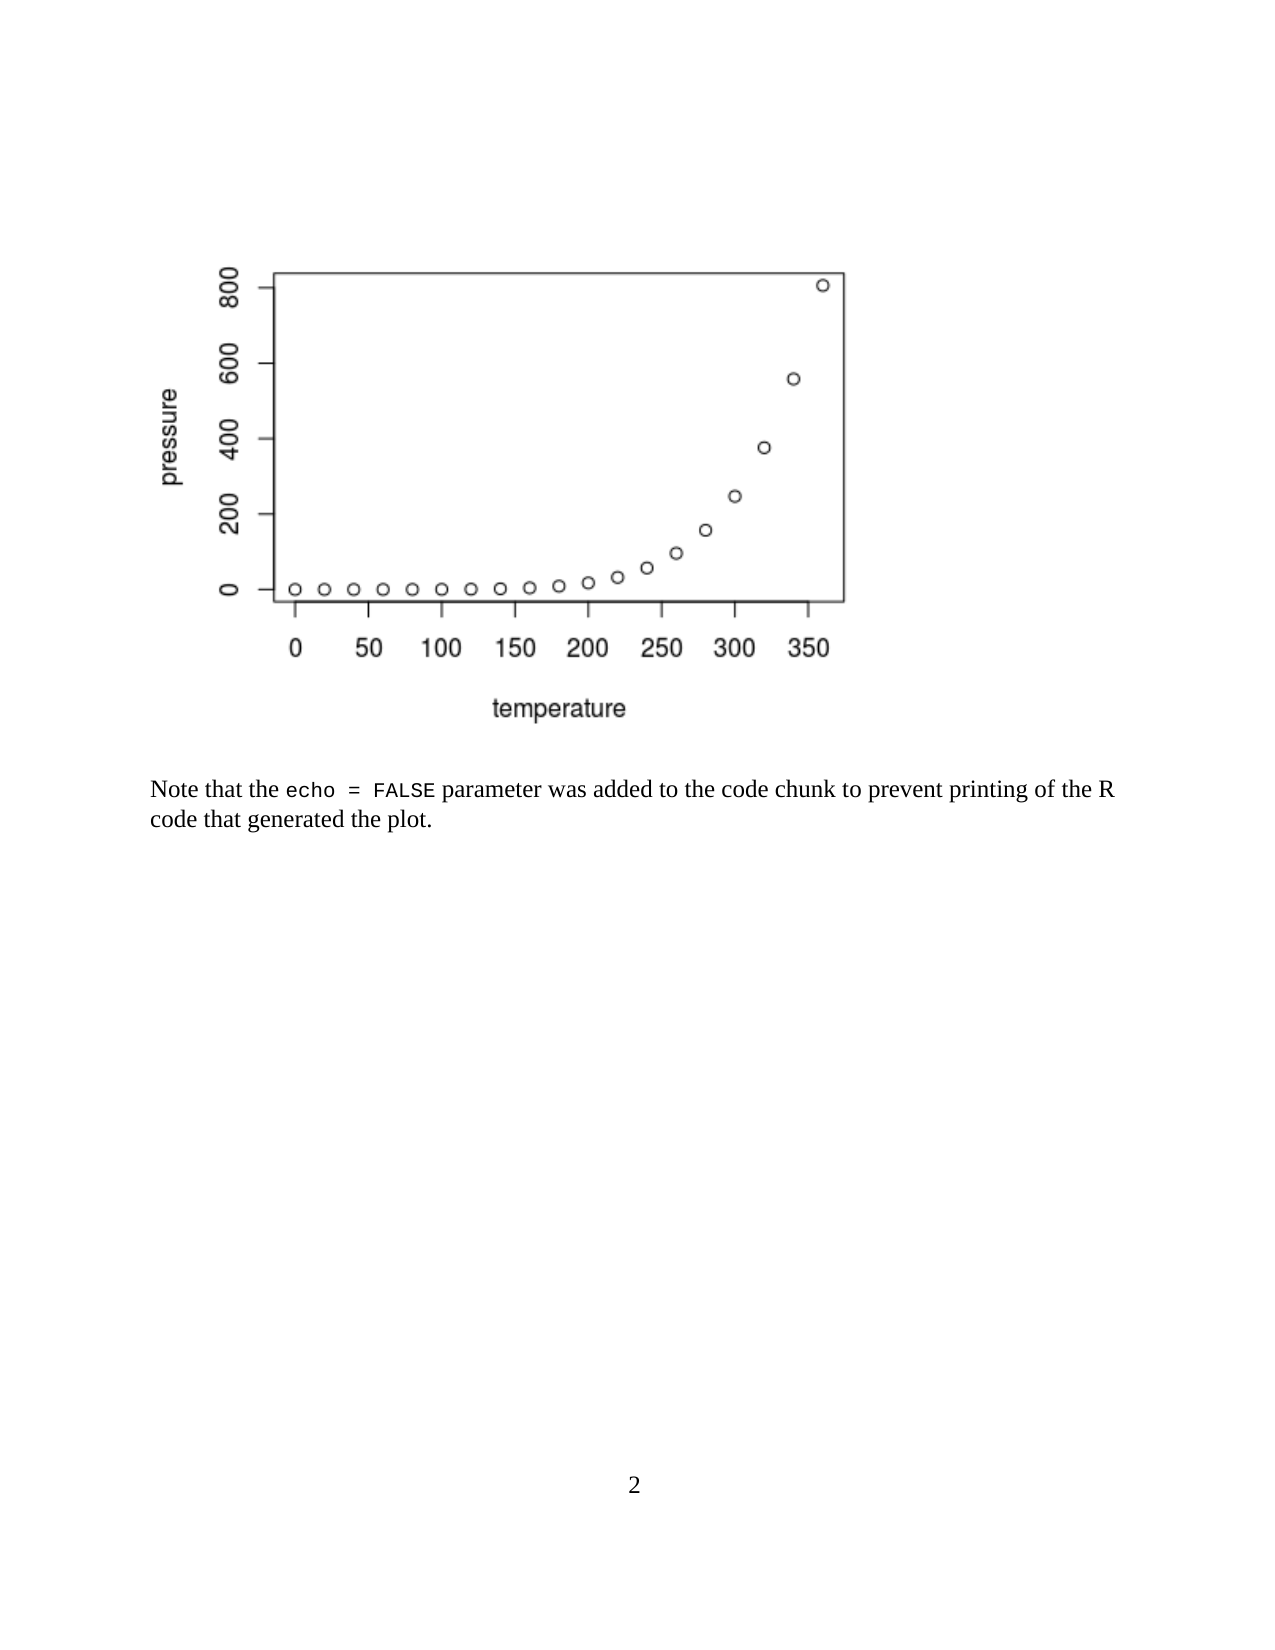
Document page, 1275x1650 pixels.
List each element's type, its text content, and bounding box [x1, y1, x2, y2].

text Note that the echo = FALSE parameter was added to the code chunk to prevent printing of the R code that generated the plot. [150, 774, 1125, 833]
picture [150, 150, 908, 757]
